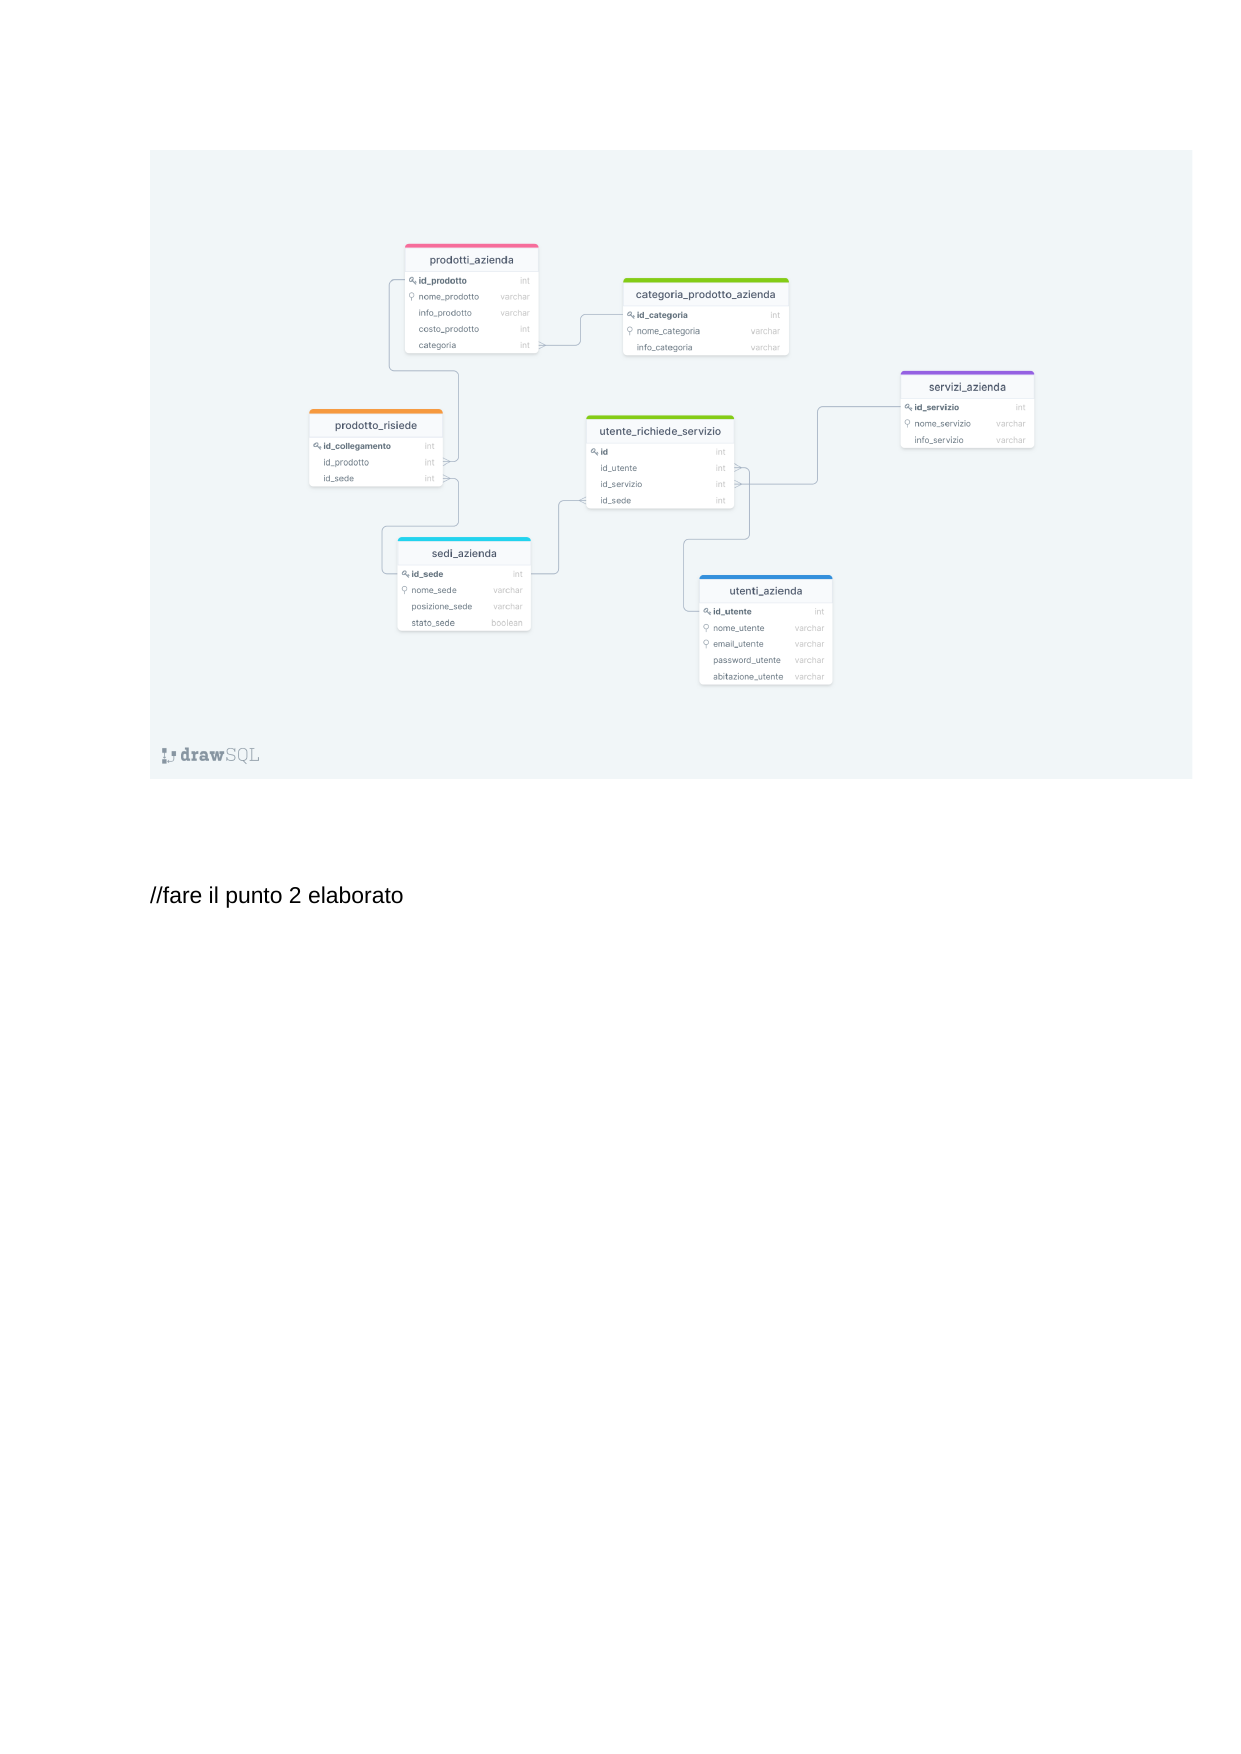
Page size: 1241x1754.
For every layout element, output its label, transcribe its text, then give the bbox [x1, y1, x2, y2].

picture [150, 150, 1193, 779]
text //fare il punto 2 elaborato [150, 882, 1090, 908]
